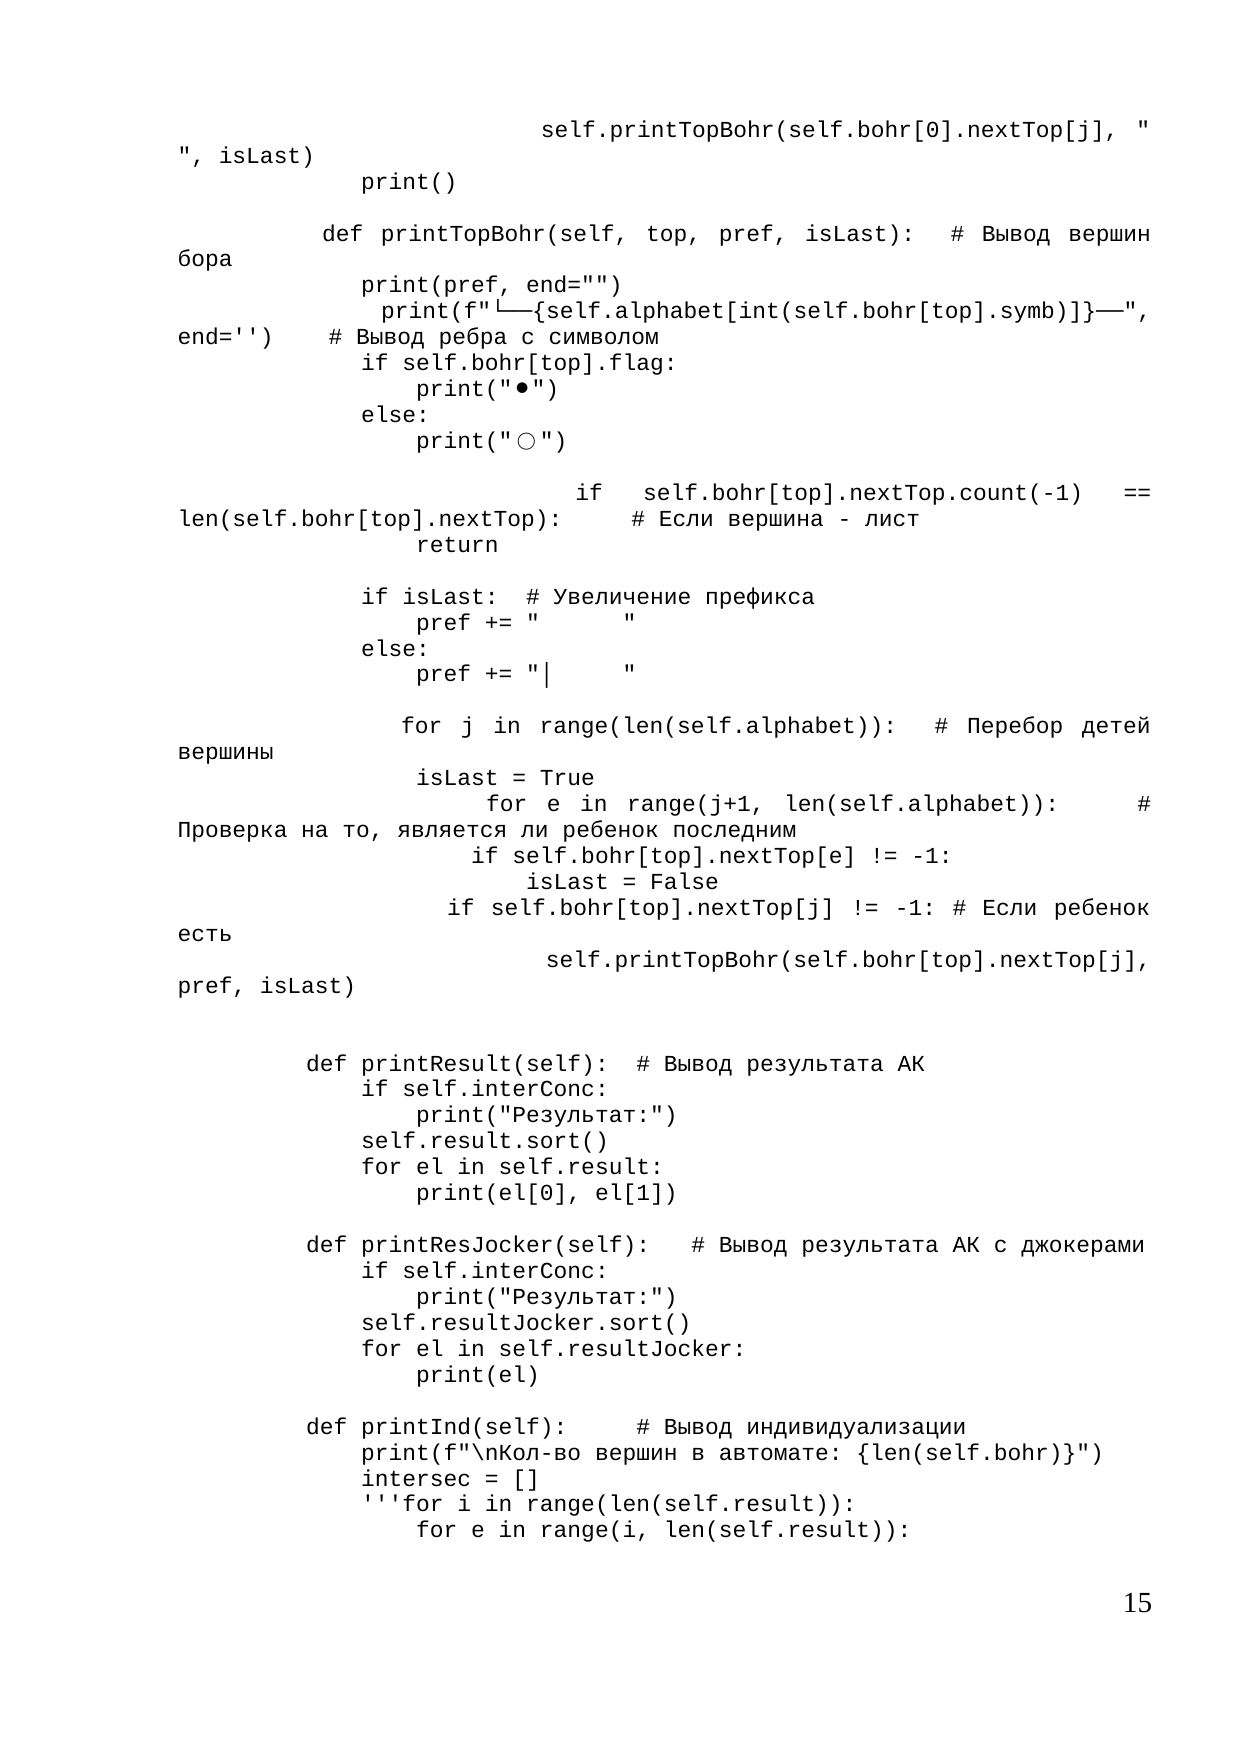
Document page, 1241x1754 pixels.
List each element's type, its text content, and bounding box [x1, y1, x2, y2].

text for e in range(i, len(self.result)): [177, 1519, 1152, 1545]
text isLast = False [177, 870, 1152, 896]
text print("◯") [177, 429, 1152, 455]
text '''for i in range(len(self.result)): [177, 1493, 1152, 1519]
text for el in self.result: [177, 1156, 1152, 1182]
text print(el[0], el[1]) [177, 1182, 1152, 1207]
text print() [177, 170, 1152, 196]
text for e in range(j+1, len(self.alphabet)): # Проверка на то, является ли ребенок последним [177, 792, 1152, 844]
text print(el) [177, 1363, 1152, 1389]
text if self.bohr[top].nextTop[e] != -1: [177, 844, 1152, 870]
text return [177, 533, 1152, 559]
text pref += " " [177, 611, 1152, 637]
text if self.interConc: [177, 1259, 1152, 1285]
text self.resultJocker.sort() [177, 1311, 1152, 1337]
text def printTopBohr(self, top, pref, isLast): # Вывод вершин бора [177, 222, 1152, 274]
text print("⚫") [177, 377, 1152, 403]
text print(f"└──{self.alphabet[int(self.bohr[top].symb)]}──", end='') # Вывод ребра с символом [177, 300, 1152, 352]
text print(f"\nКол-во вершин в автомате: {len(self.bohr)}") [177, 1441, 1152, 1467]
text print("Результат:") [177, 1104, 1152, 1130]
text if self.bohr[top].flag: [177, 352, 1152, 377]
text self.printTopBohr(self.bohr[top].nextTop[j], pref, isLast) [177, 948, 1152, 1000]
text isLast = True [177, 767, 1152, 792]
text for el in self.resultJocker: [177, 1337, 1152, 1363]
text else: [177, 637, 1152, 663]
text else: [177, 403, 1152, 429]
text if self.bohr[top].nextTop.count(-1) == len(self.bohr[top].nextTop): # Если вершина - лист [177, 481, 1152, 533]
text def printResult(self): # Вывод результата АК [177, 1052, 1152, 1078]
text self.result.sort() [177, 1130, 1152, 1156]
text pref += "│ " [177, 663, 1152, 689]
text for j in range(len(self.alphabet)): # Перебор детей вершины [177, 715, 1152, 767]
text if self.interConc: [177, 1078, 1152, 1104]
text print(pref, end="") [177, 274, 1152, 300]
text if self.bohr[top].nextTop[j] != -1: # Если ребенок есть [177, 896, 1152, 948]
text print("Результат:") [177, 1285, 1152, 1311]
text self.printTopBohr(self.bohr[0].nextTop[j], " ", isLast) [177, 118, 1152, 170]
text def printResJocker(self): # Вывод результата АК с джокерами [177, 1233, 1152, 1259]
text def printInd(self): # Вывод индивидуализации [177, 1415, 1152, 1441]
text if isLast: # Увеличение префикса [177, 585, 1152, 611]
text intersec = [] [177, 1467, 1152, 1493]
